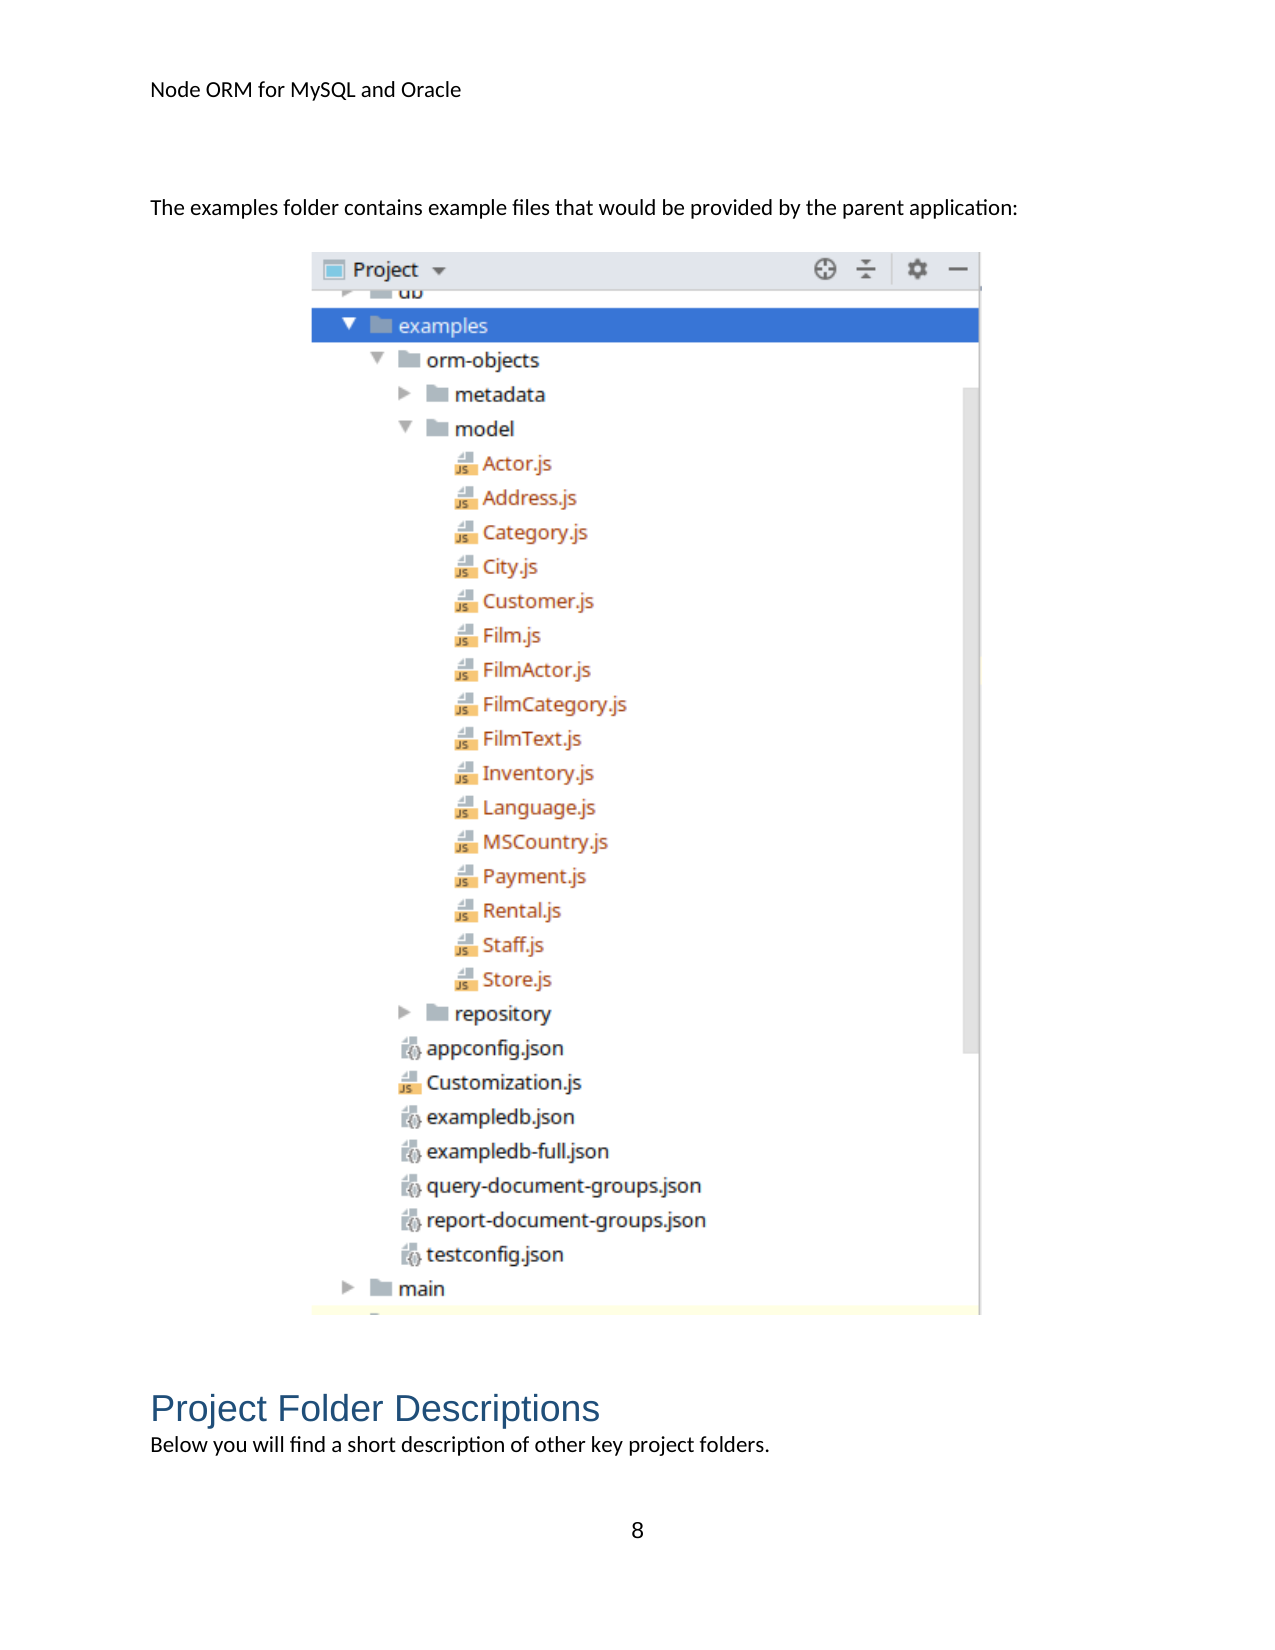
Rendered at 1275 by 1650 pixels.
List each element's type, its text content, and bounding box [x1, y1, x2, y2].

subtitle Project Folder Descriptions [150, 1386, 1143, 1429]
text Below you will find a short description of other key project folders. [150, 1431, 1143, 1458]
picture [311, 252, 982, 1315]
text The examples folder contains example files that would be provided by the parent application: [150, 193, 1143, 221]
